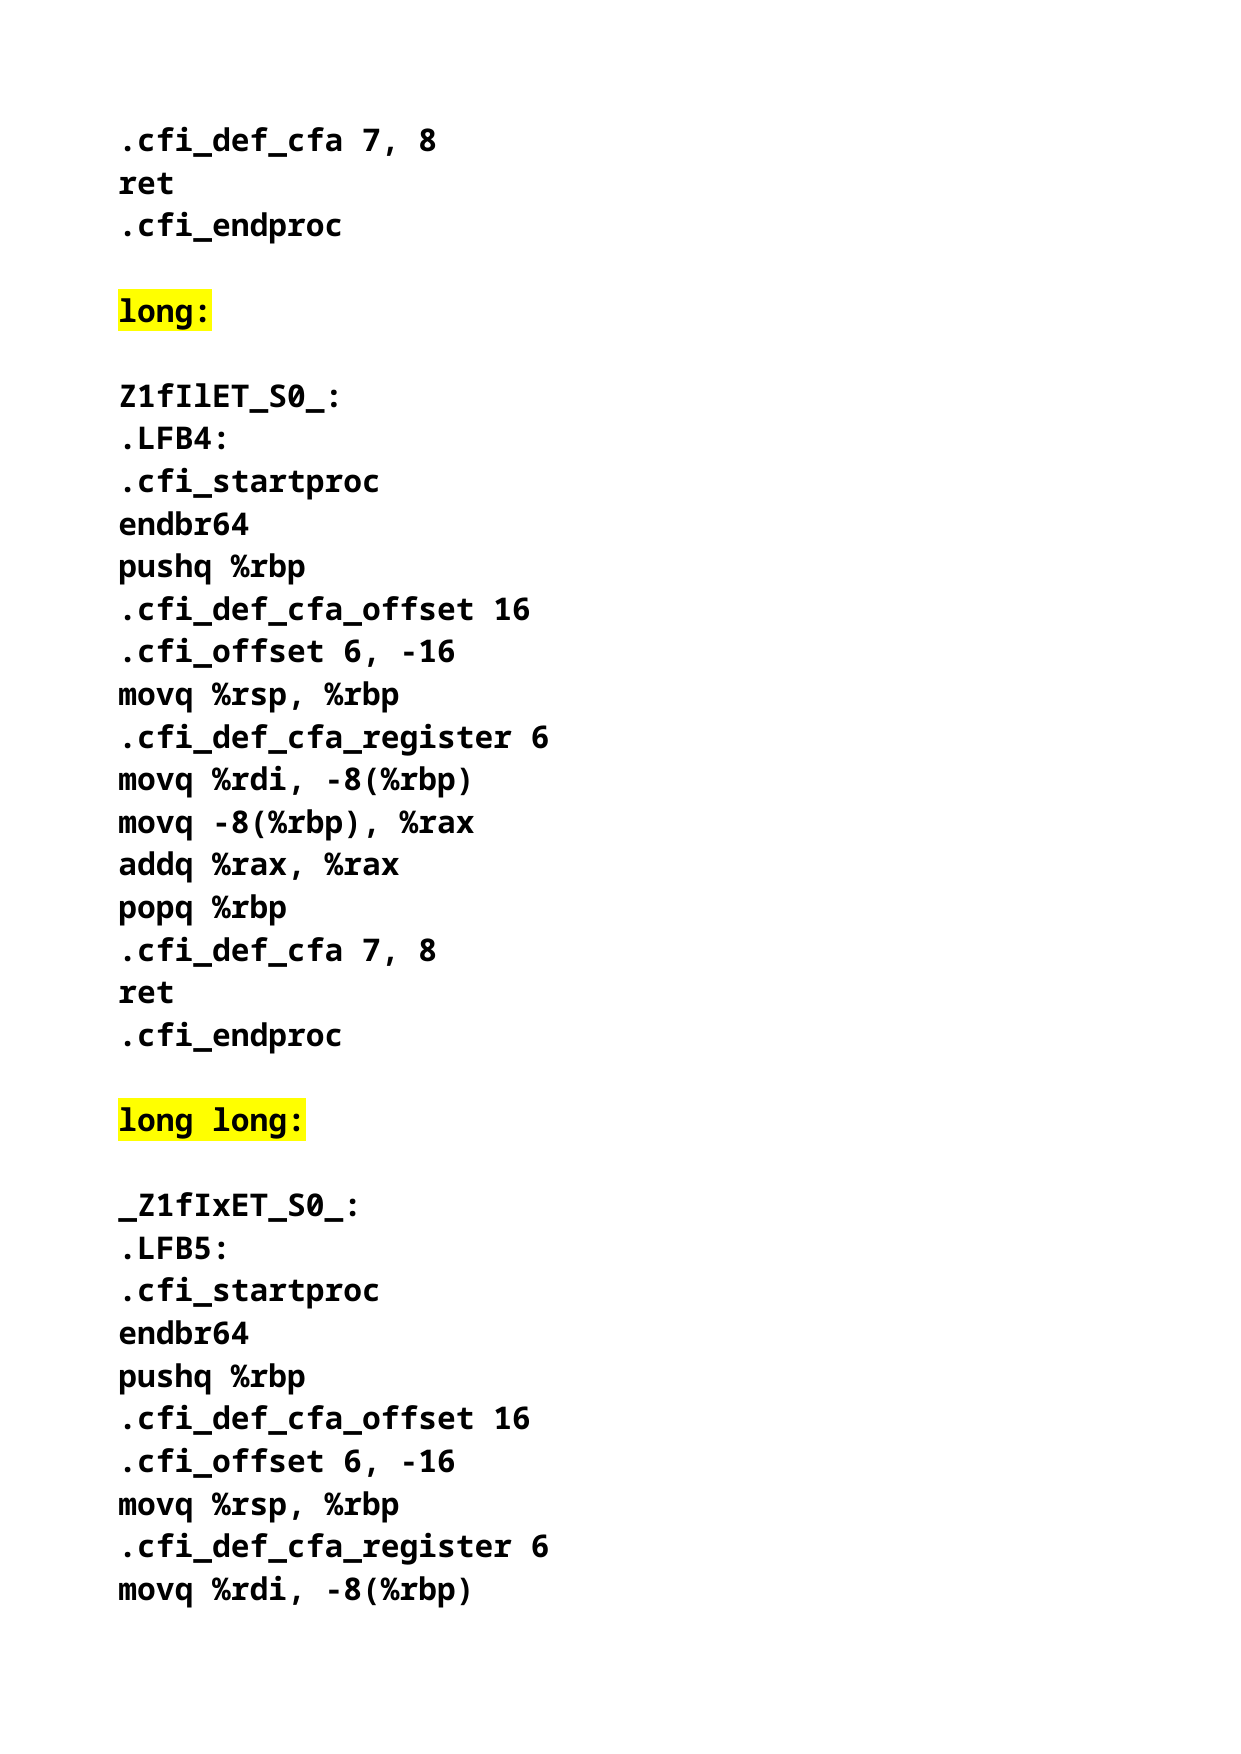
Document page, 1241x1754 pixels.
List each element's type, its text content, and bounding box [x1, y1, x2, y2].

text .cfi_def_cfa 7, 8 ret [118, 118, 1122, 203]
text .cfi_endproc long: [118, 203, 1122, 331]
text Z1fIlET_S0_: .LFB4: .cfi_startproc endbr64 pushq %rbp .cfi_def_cfa_offset 16 .cfi_offset 6, -16 movq %rsp, %rbp .cfi_def_cfa_register 6 movq %rdi, -8(%rbp) movq -8(%rbp), %rax addq %rax, %rax popq %rbp .cfi_def_cfa 7, 8 ret .cfi_endproc long long: [118, 374, 1122, 1141]
text _Z1fIxET_S0_: .LFB5: .cfi_startproc endbr64 pushq %rbp .cfi_def_cfa_offset 16 .cfi_offset 6, -16 movq %rsp, %rbp .cfi_def_cfa_register 6 movq %rdi, -8(%rbp) [118, 1183, 1122, 1609]
